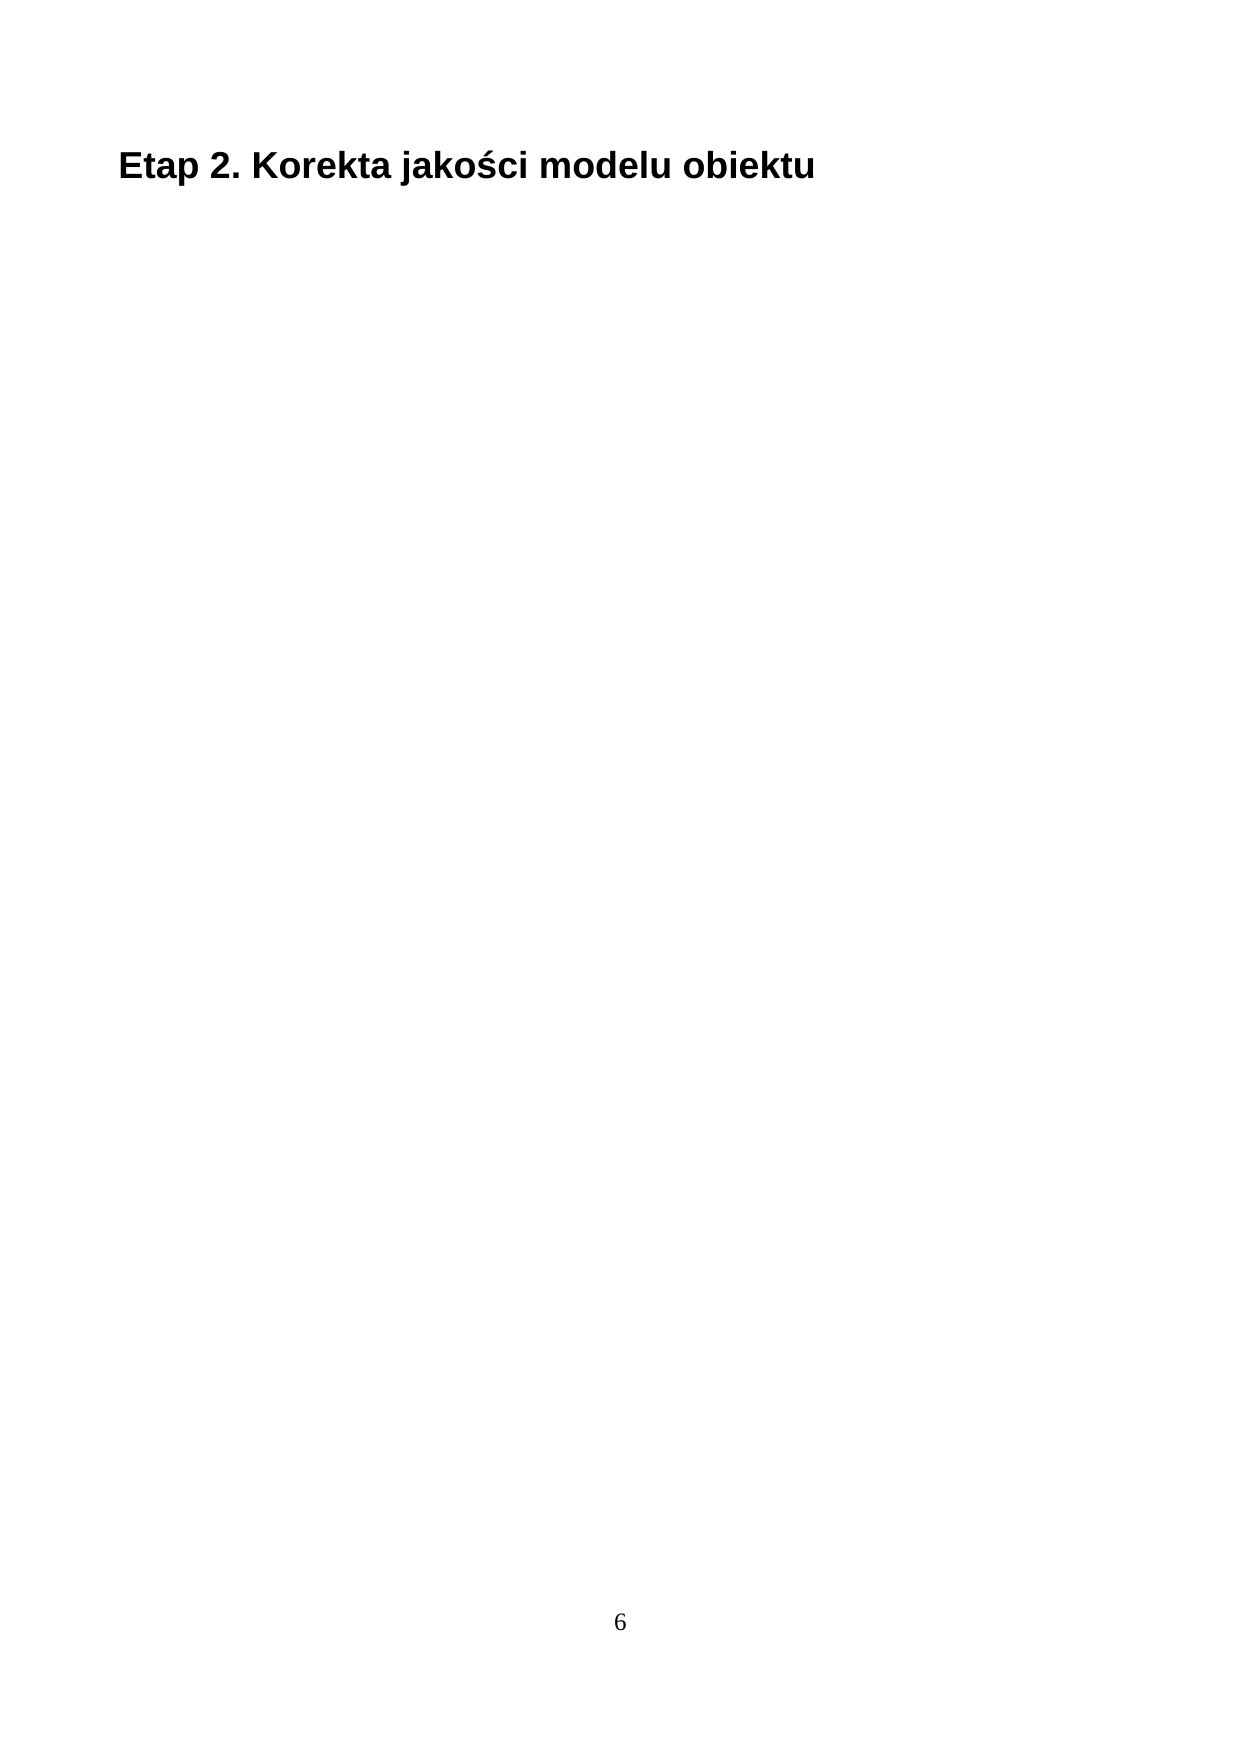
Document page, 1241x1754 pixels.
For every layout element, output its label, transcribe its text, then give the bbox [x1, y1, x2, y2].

subtitle Etap 2. Korekta jakości modelu obiektu [118, 143, 1122, 186]
